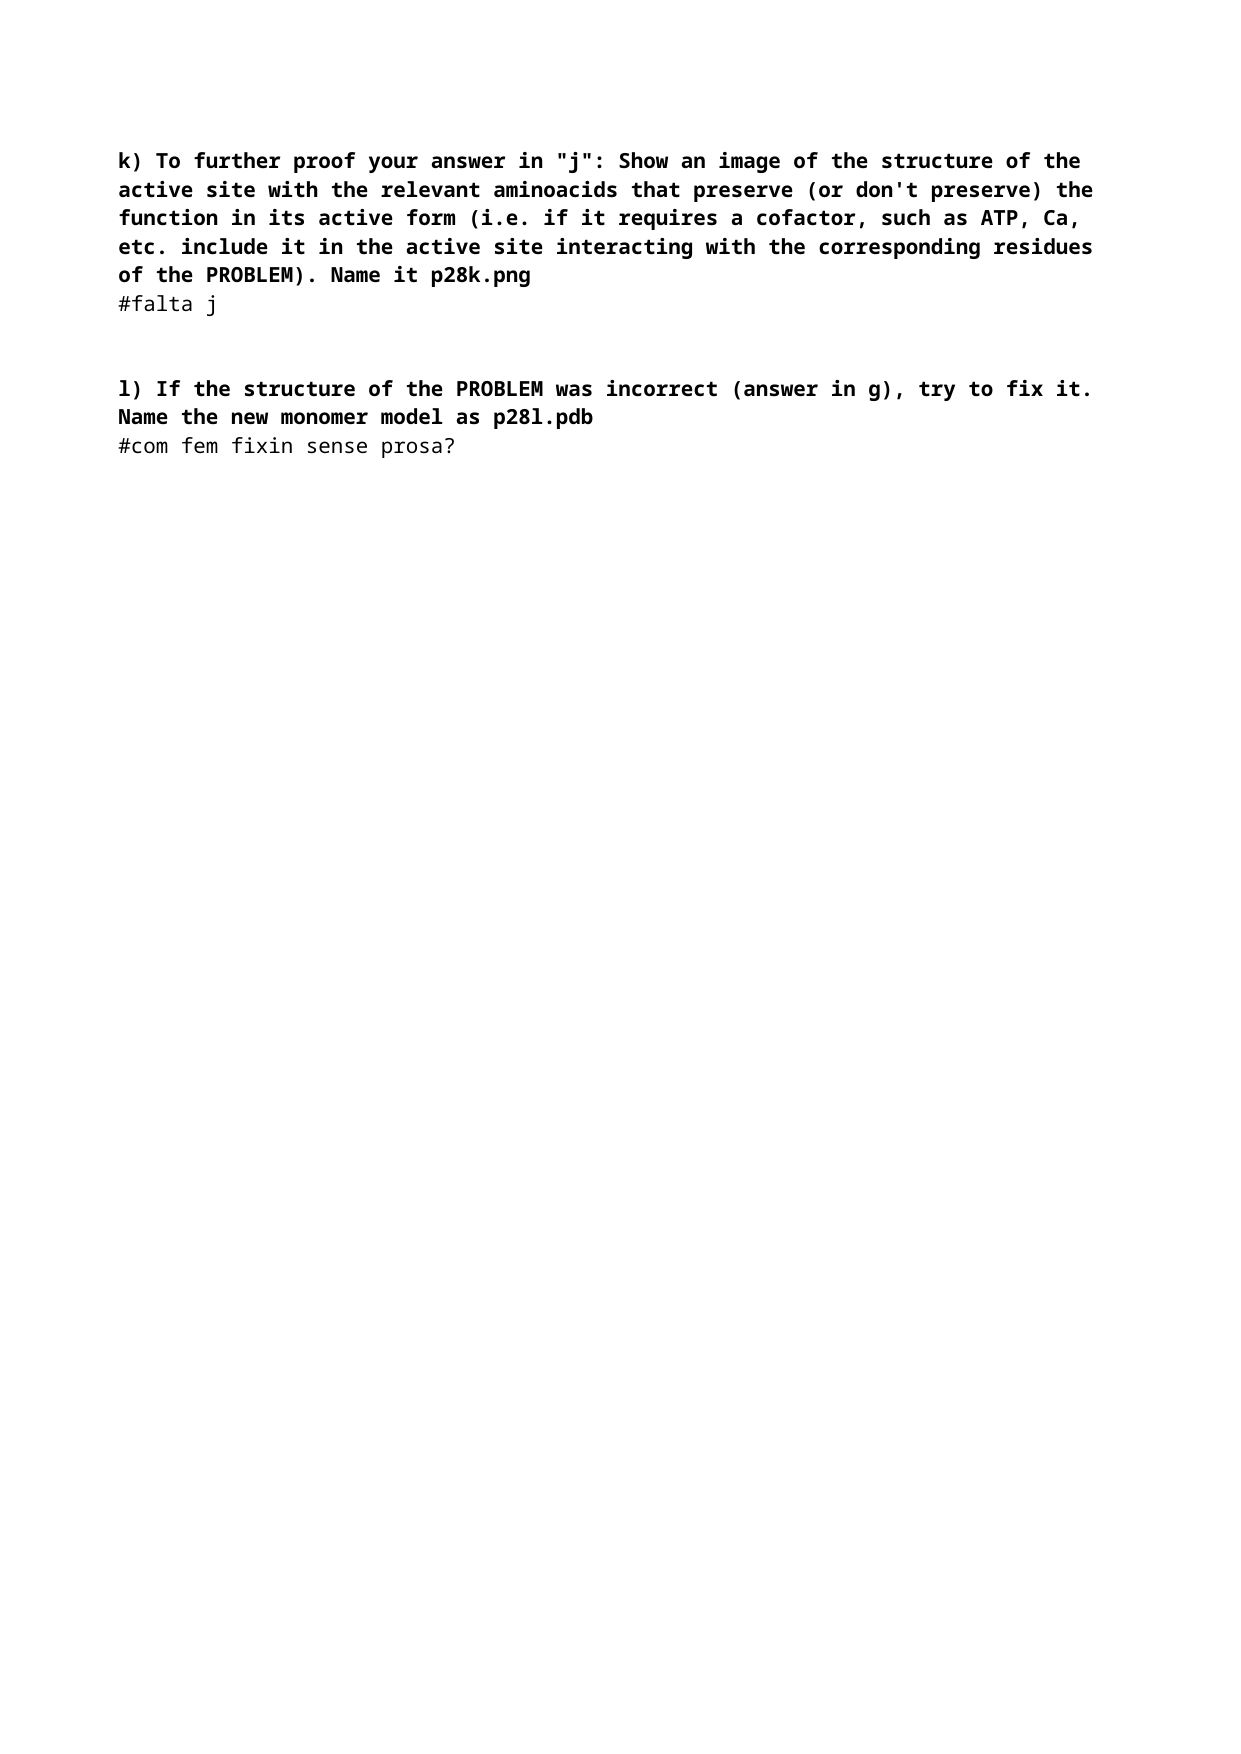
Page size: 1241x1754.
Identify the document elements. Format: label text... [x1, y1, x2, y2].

text l) If the structure of the PROBLEM was incorrect (answer in g), try to fix it. Name the new monomer model as p28l.pdb [118, 374, 1122, 431]
text #com fem fixin sense prosa? [118, 431, 1122, 459]
text k) To further proof your answer in "j": Show an image of the structure of the active site with the relevant aminoacids that preserve (or don't preserve) the function in its active form (i.e. if it requires a cofactor, such as ATP, Ca, etc. include it in the active site interacting with the corresponding residues of the PROBLEM). Name it p28k.png [118, 147, 1122, 289]
text #falta j [118, 289, 1122, 317]
